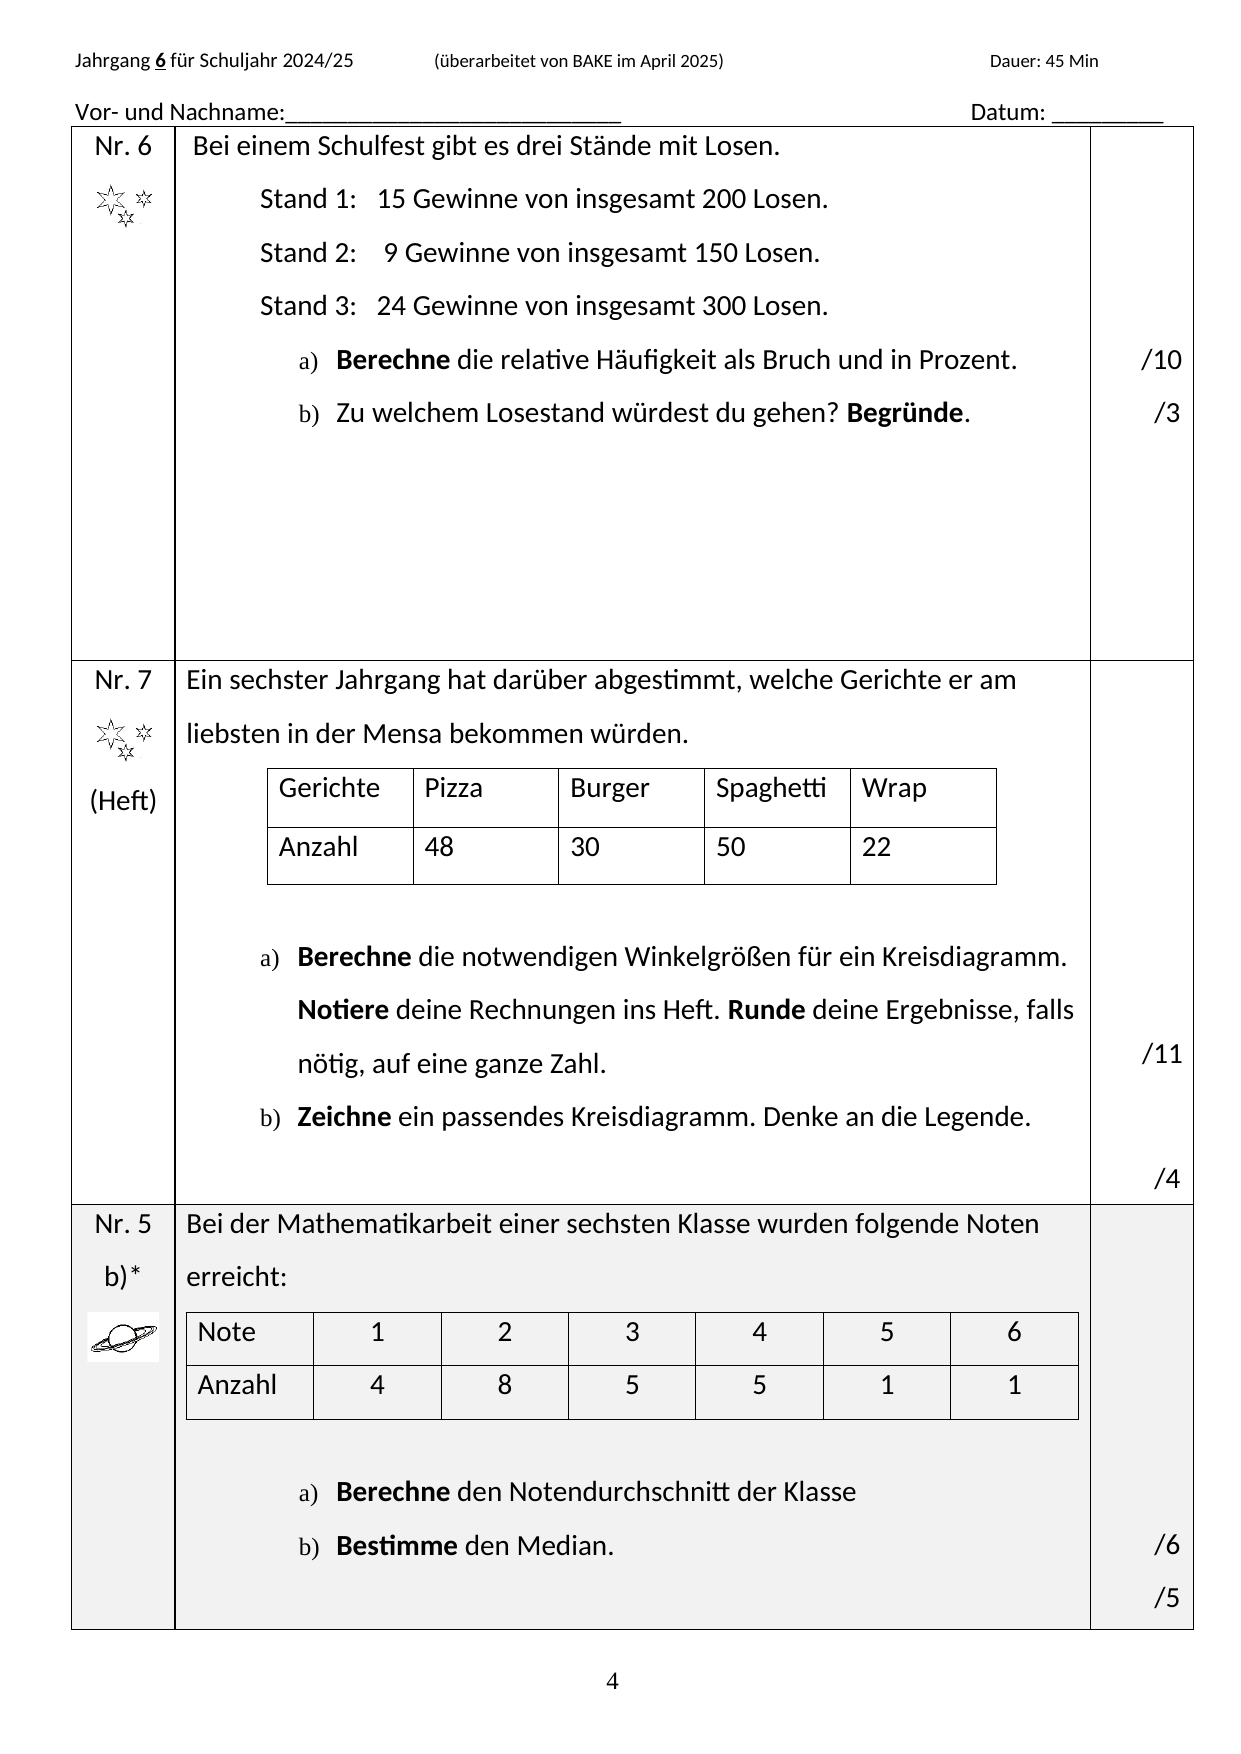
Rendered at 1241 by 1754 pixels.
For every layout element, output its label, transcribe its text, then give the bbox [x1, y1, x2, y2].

table_cell 5 [696, 1366, 823, 1419]
table_cell 22 [851, 828, 996, 883]
table_cell Nr. 5 b)* [72, 1205, 174, 1629]
table_cell 50 [705, 828, 850, 883]
table_cell Bei der Mathematikarbeit einer sechsten Klasse wurden folgende Noten erreicht: Berechne den Notendurchschnitt der Klasse Bestimme den Median. [176, 1205, 1090, 1629]
table_header Pizza [414, 769, 558, 827]
table_cell 8 [442, 1366, 568, 1419]
table_cell 5 [569, 1366, 695, 1419]
picture [90, 180, 157, 234]
table_header Gerichte [268, 769, 413, 827]
picture [87, 1312, 160, 1362]
table_cell 1 [951, 1366, 1078, 1419]
table_cell 48 [414, 828, 558, 883]
table_header Wrap [851, 769, 996, 827]
table_header Spaghetti [705, 769, 850, 827]
table_cell Bei einem Schulfest gibt es drei Stände mit Losen. Stand 1: 15 Gewinne von insgesamt 200 Losen. Stand 2: 9 Gewinne von insgesamt 150 Losen. Stand 3: 24 Gewinne von insgesamt 300 Losen. Berechne die relative Häufigkeit als Bruch und in Prozent. Zu welchem Losestand würdest du gehen? Begründe. [176, 127, 1090, 660]
table_header 4 [696, 1313, 823, 1365]
table_cell 4 [314, 1366, 441, 1419]
table_cell Nr. 6 [72, 127, 174, 660]
table_cell /10 /3 [1091, 127, 1193, 660]
table_cell Anzahl [268, 828, 413, 883]
table_header Note [187, 1313, 313, 1365]
picture [90, 715, 157, 768]
table_header 3 [569, 1313, 695, 1365]
table_cell /6 /5 [1091, 1205, 1193, 1629]
table_header Burger [559, 769, 704, 827]
table_cell Ein sechster Jahrgang hat darüber abgestimmt, welche Gerichte er am liebsten in der Mensa bekommen würden. Berechne die notwendigen Winkelgrößen für ein Kreisdiagramm. Notiere deine Rechnungen ins Heft. Runde deine Ergebnisse, falls nötig, auf eine ganze Zahl. Zeichne ein passendes Kreisdiagramm. Denke an die Legende. [176, 661, 1090, 1204]
table_cell 1 [824, 1366, 950, 1419]
table_cell /11 /4 [1091, 661, 1193, 1204]
table_header 1 [314, 1313, 441, 1365]
table_header 6 [951, 1313, 1078, 1365]
table_cell Nr. 7 (Heft) [72, 661, 174, 1204]
table_cell 30 [559, 828, 704, 883]
table_cell Anzahl [187, 1366, 313, 1419]
table_header 2 [442, 1313, 568, 1365]
table_header 5 [824, 1313, 950, 1365]
